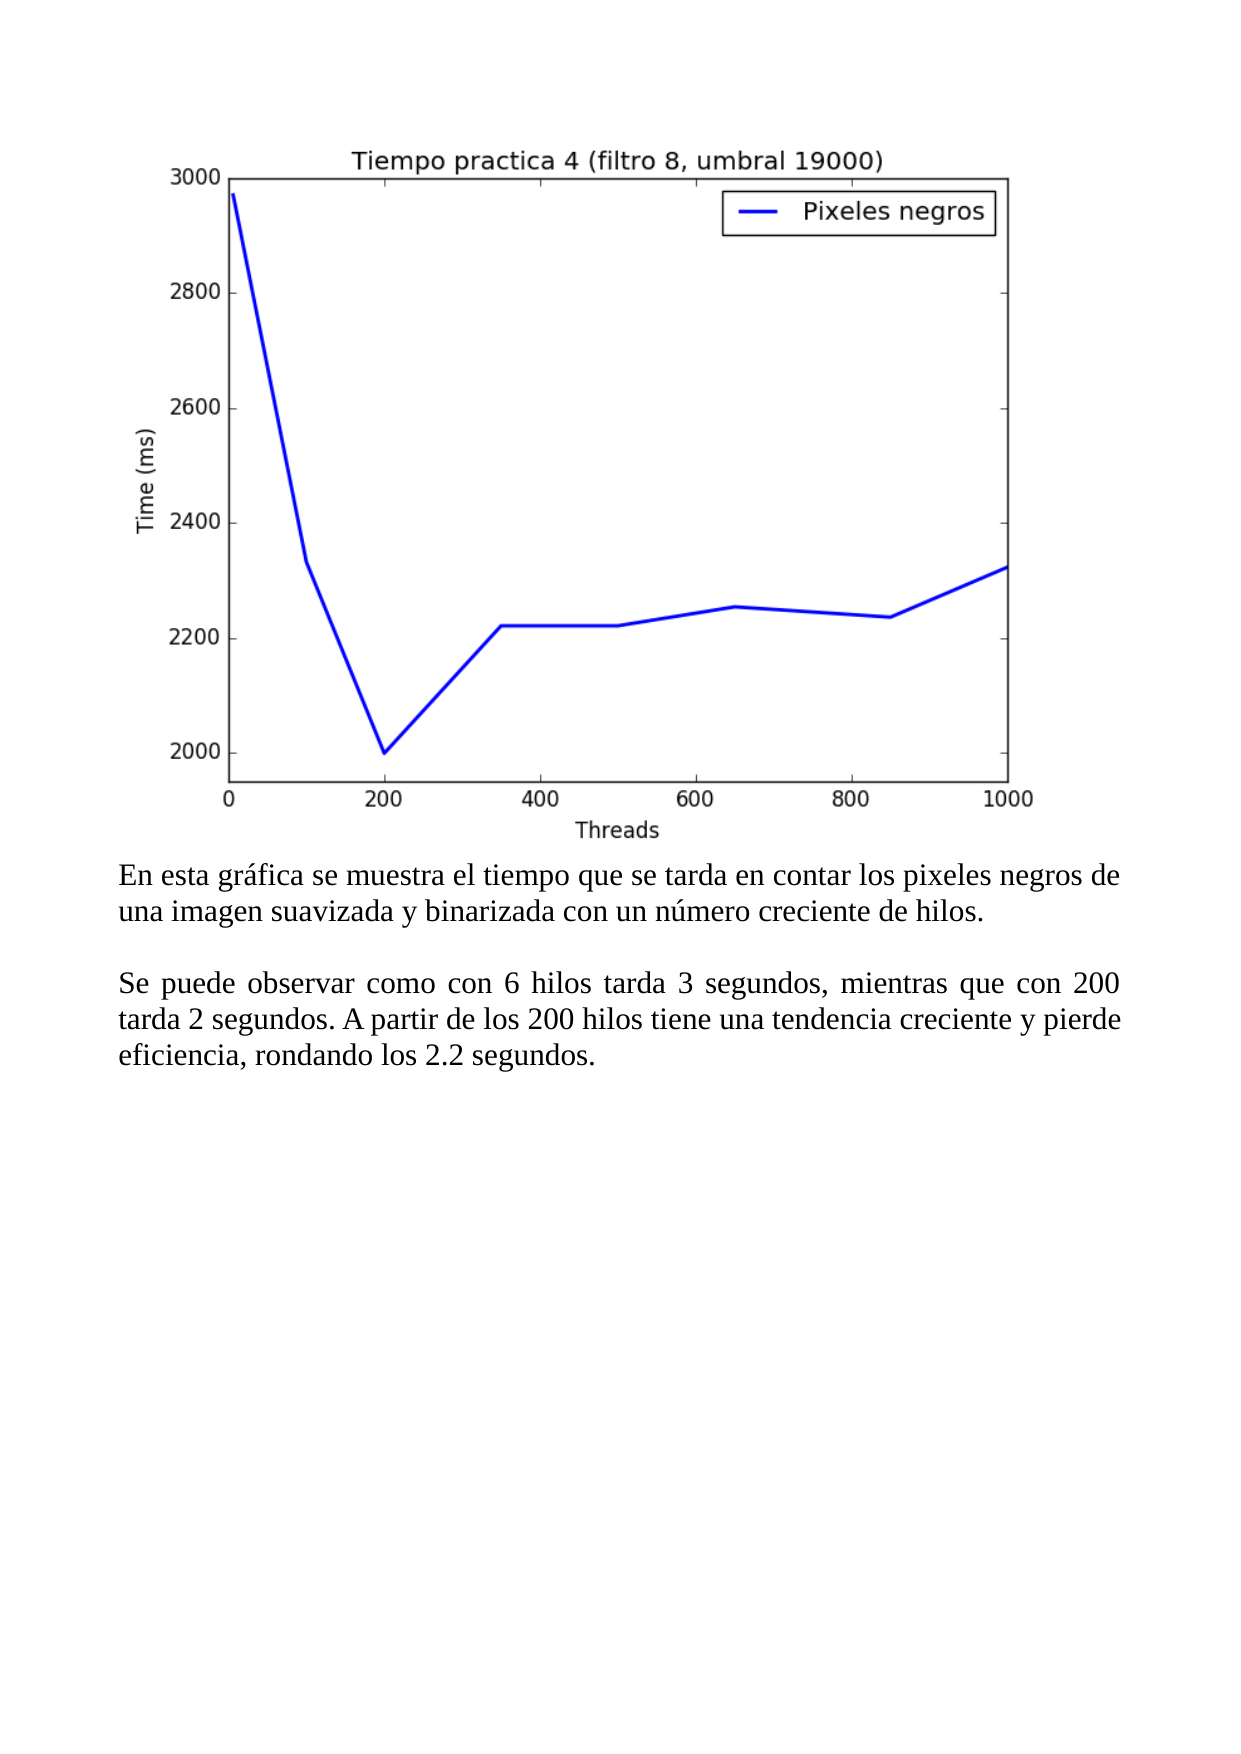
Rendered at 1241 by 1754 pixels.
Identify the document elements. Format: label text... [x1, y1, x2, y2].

text En esta gráfica se muestra el tiempo que se tarda en contar los pixeles negros de una imagen suavizada y binarizada con un número creciente de hilos. [118, 118, 1122, 928]
picture [103, 103, 1108, 857]
text Se puede observar como con 6 hilos tarda 3 segundos, mientras que con 200 tarda 2 segundos. A partir de los 200 hilos tiene una tendencia creciente y pierde eficiencia, rondando los 2.2 segundos. [118, 964, 1122, 1072]
